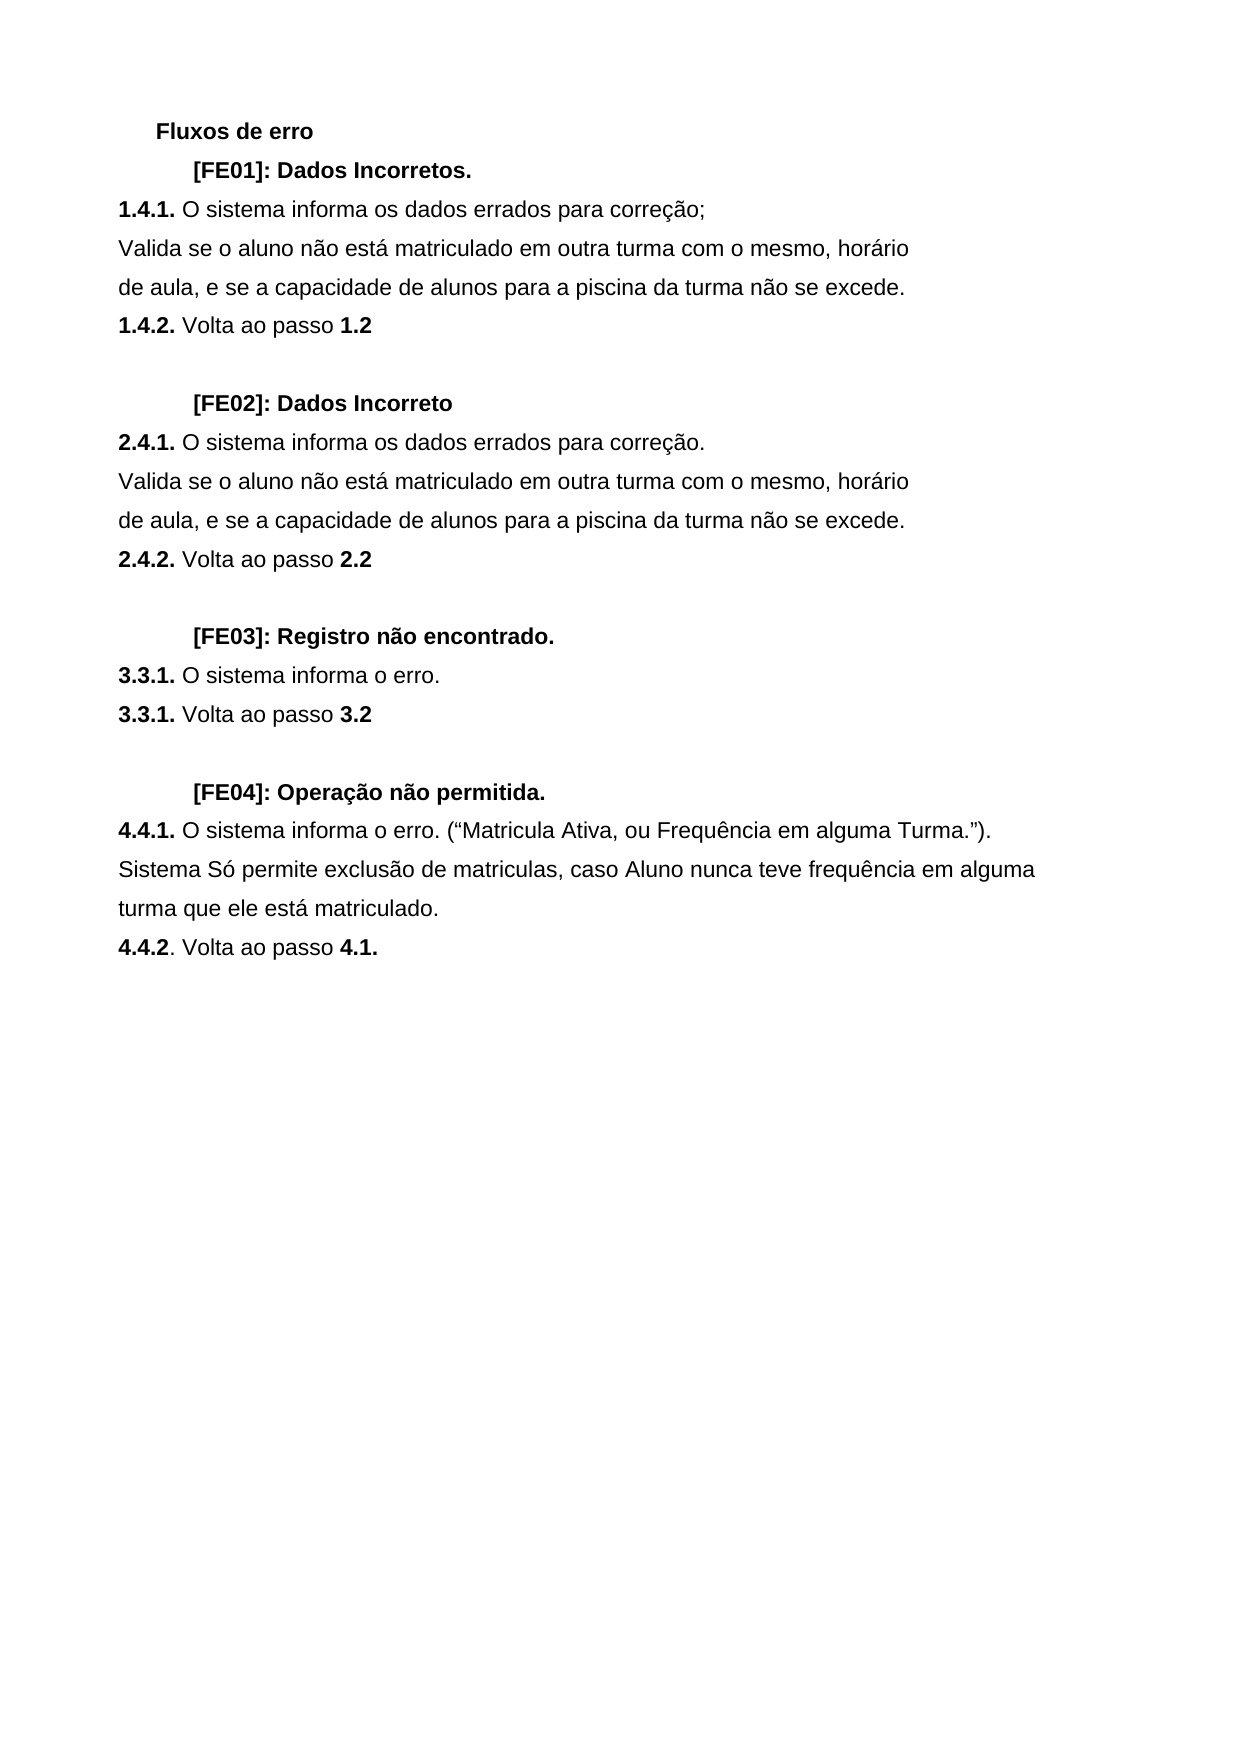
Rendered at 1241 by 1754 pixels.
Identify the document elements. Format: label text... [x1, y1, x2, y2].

text 1.4.2. Volta ao passo 1.2 [118, 312, 1122, 339]
text [FE02]: Dados Incorreto [193, 390, 1122, 416]
text 3.3.1. O sistema informa o erro. [118, 662, 1122, 688]
text [FE01]: Dados Incorretos. [193, 157, 1122, 183]
text Fluxos de erro [156, 118, 1122, 144]
text [FE04]: Operação não permitida. [193, 779, 1122, 805]
text 3.3.1. Volta ao passo 3.2 [118, 701, 1122, 727]
text 2.4.2. Volta ao passo 2.2 [118, 546, 1122, 572]
text 2.4.1. O sistema informa os dados errados para correção. [118, 429, 1122, 455]
text [FE03]: Registro não encontrado. [193, 623, 1122, 649]
text 4.4.1. O sistema informa o erro. (“Matricula Ativa, ou Frequência em alguma Turma.”). [118, 817, 1122, 844]
text de aula, e se a capacidade de alunos para a piscina da turma não se excede. [118, 507, 1122, 533]
text Sistema Só permite exclusão de matriculas, caso Aluno nunca teve frequência em alguma [118, 856, 1122, 883]
text de aula, e se a capacidade de alunos para a piscina da turma não se excede. [118, 273, 1122, 300]
text Valida se o aluno não está matriculado em outra turma com o mesmo, horário [118, 235, 1122, 261]
text turma que ele está matriculado. [118, 895, 1122, 922]
text 1.4.1. O sistema informa os dados errados para correção; [118, 196, 1122, 222]
text Valida se o aluno não está matriculado em outra turma com o mesmo, horário [118, 468, 1122, 494]
text 4.4.2. Volta ao passo 4.1. [118, 934, 1122, 960]
